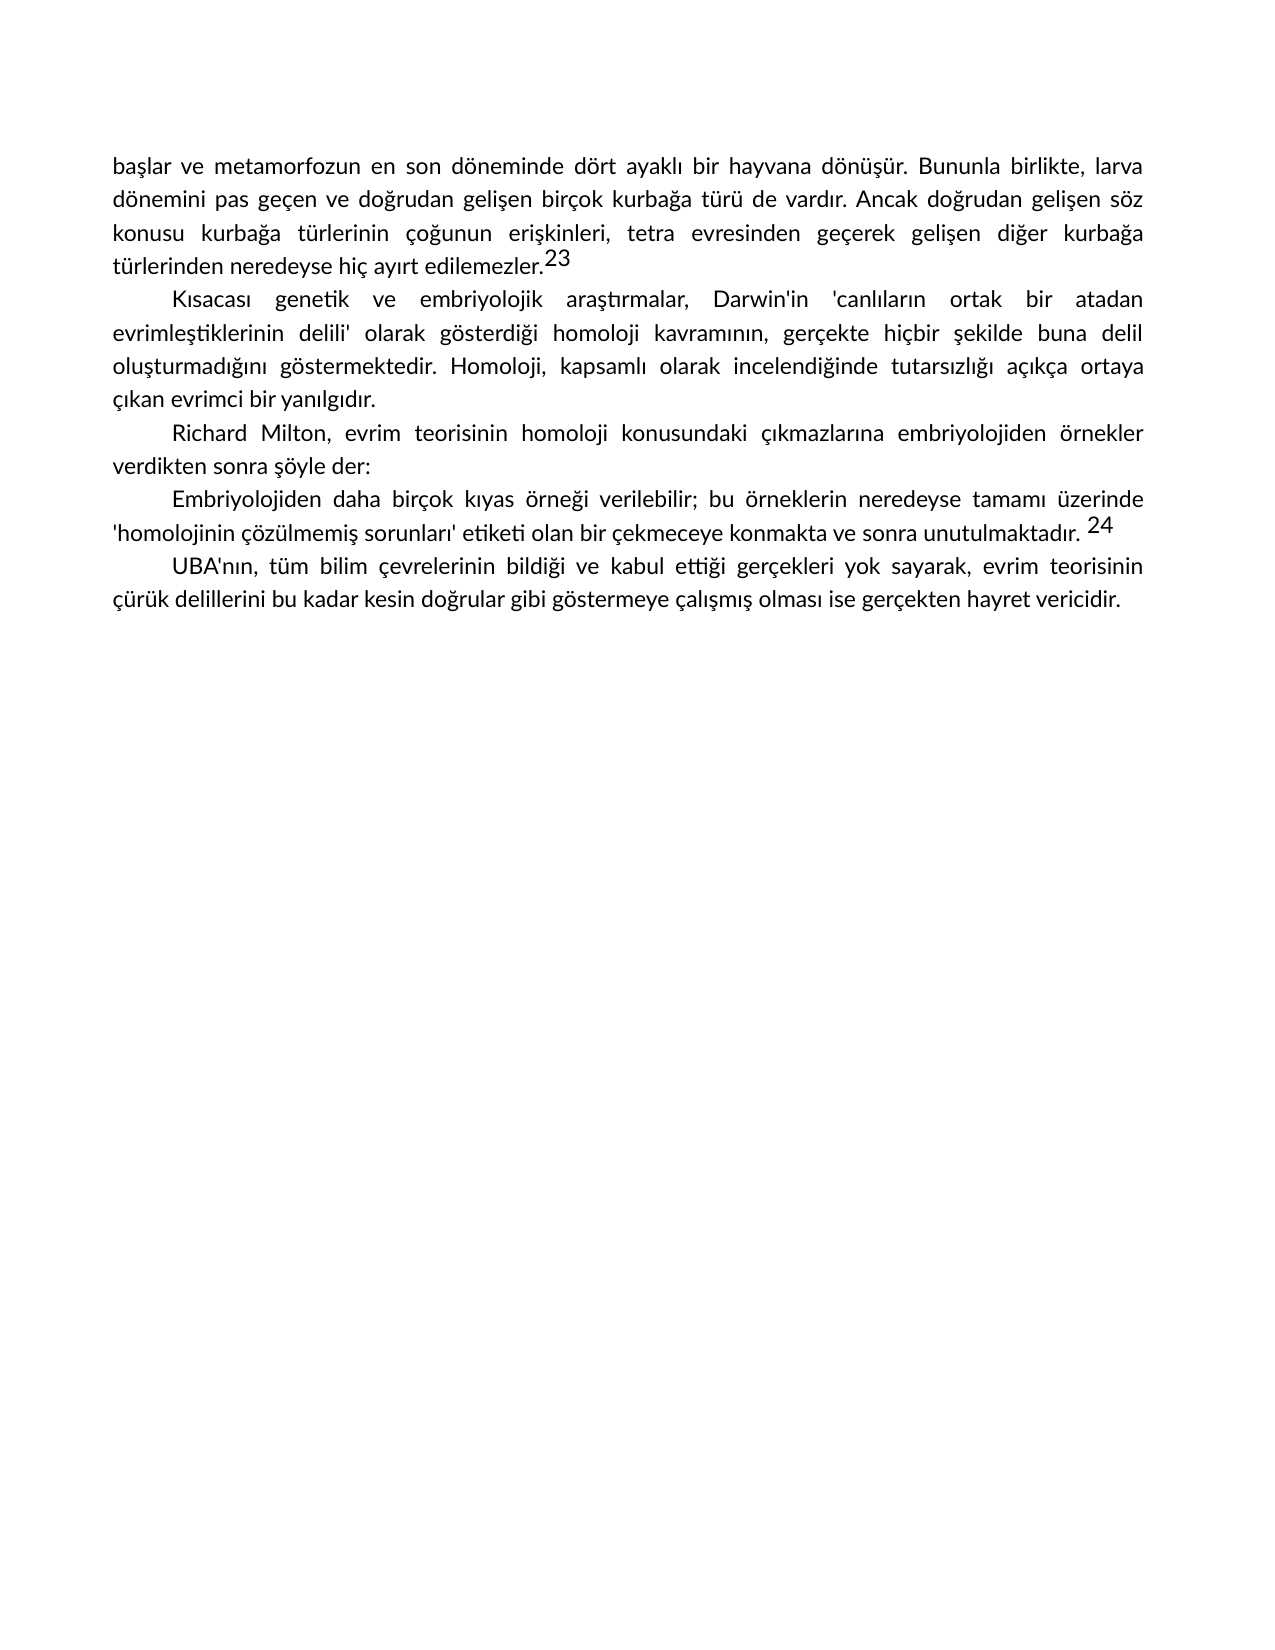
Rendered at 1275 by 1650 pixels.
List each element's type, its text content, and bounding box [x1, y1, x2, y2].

text UBA'nın, tüm bilim çevrelerinin bildiği ve kabul ettiği gerçekleri yok sayarak, evrim teorisinin çürük delillerini bu kadar kesin doğrular gibi göstermeye çalışmış olması ise gerçekten hayret vericidir. [112, 548, 1145, 614]
text Kısacası genetik ve embriyolojik araştırmalar, Darwin'in 'canlıların ortak bir atadan evrimleştiklerinin delili' olarak gösterdiği homoloji kavramının, gerçekte hiçbir şekilde buna delil oluşturmadığını göstermektedir. Homoloji, kapsamlı olarak incelendiğinde tutarsızlığı açıkça ortaya çıkan evrimci bir yanılgıdır. [112, 281, 1145, 414]
text başlar ve metamorfozun en son döneminde dört ayaklı bir hayvana dönüşür. Bununla birlikte, larva dönemini pas geçen ve doğrudan gelişen birçok kurbağa türü de vardır. Ancak doğrudan gelişen söz konusu kurbağa türlerinin çoğunun erişkinleri, tetra evresinden geçerek gelişen diğer kurbağa türlerinden neredeyse hiç ayırt edilemezler.23 [112, 148, 1145, 281]
text Embriyolojiden daha birçok kıyas örneği verilebilir; bu örneklerin neredeyse tamamı üzerinde 'homolojinin çözülmemiş sorunları' etiketi olan bir çekmeceye konmakta ve sonra unutulmaktadır. 24 [112, 481, 1145, 548]
text Richard Milton, evrim teorisinin homoloji konusundaki çıkmazlarına embriyolojiden örnekler verdikten sonra şöyle der: [112, 414, 1145, 481]
